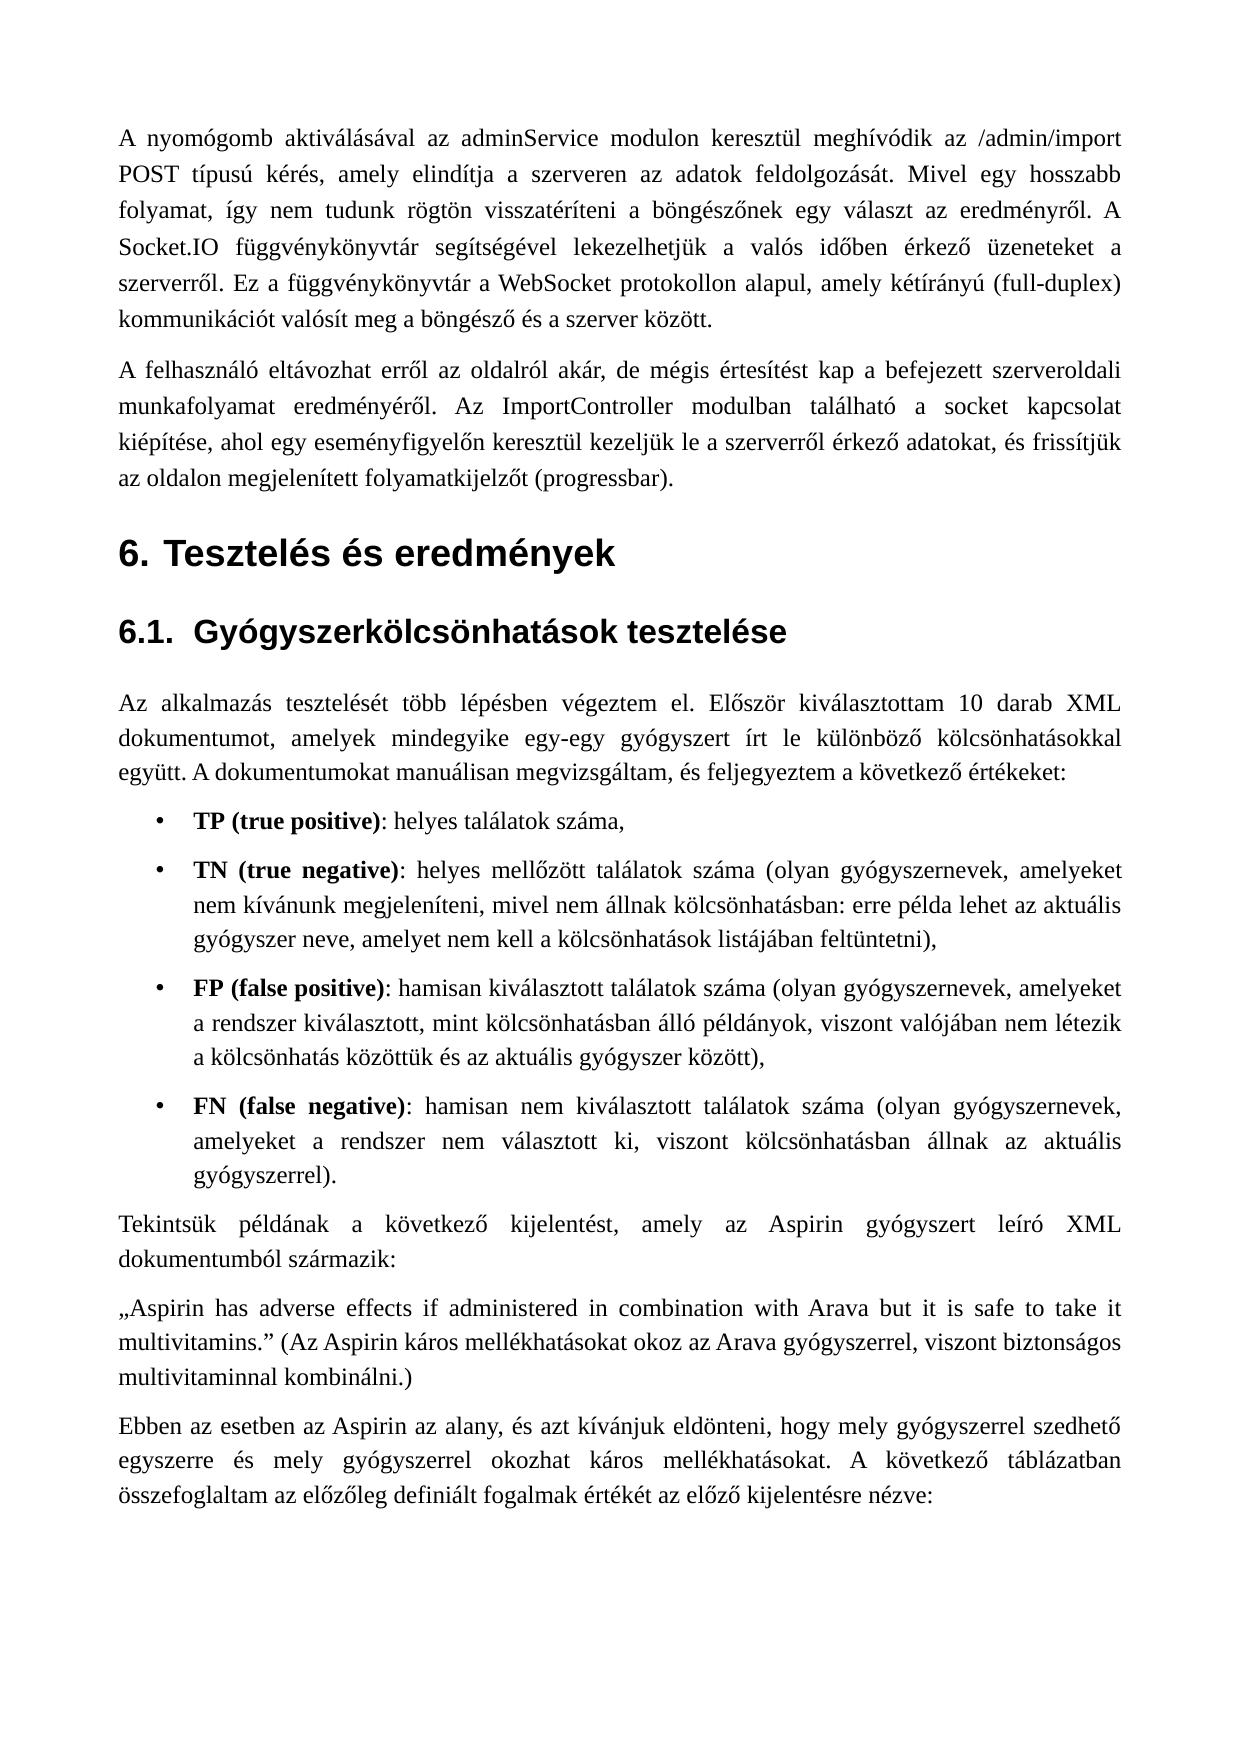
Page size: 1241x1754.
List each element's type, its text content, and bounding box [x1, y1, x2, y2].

list TP (true positive): helyes találatok száma, [156, 806, 1122, 835]
text „Aspirin has adverse effects if administered in combination with Arava but it is safe to take it multivitamins.” (Az Aspirin káros mellékhatásokat okoz az Arava gyógyszerrel, viszont biztonságos multivitaminnal kombinálni.) [118, 1293, 1122, 1391]
list TN (true negative): helyes mellőzött találatok száma (olyan gyógyszernevek, amelyeket nem kívánunk megjeleníteni, mivel nem állnak kölcsönhatásban: erre példa lehet az aktuális gyógyszer neve, amelyet nem kell a kölcsönhatások listájában feltüntetni), [156, 855, 1122, 953]
title Ebben az esetben az Aspirin az alany, és azt kívánjuk eldönteni, hogy mely gyógyszerrel szedhető egyszerre és mely gyógyszerrel okozhat káros mellékhatásokat. A következő táblázatban összefoglaltam az előzőleg definiált fogalmak értékét az előző kijelentésre nézve: [118, 1411, 1122, 1509]
subtitle Tesztelés és eredmények [118, 531, 1122, 575]
text A felhasználó eltávozhat erről az oldalról akár, de mégis értesítést kap a befejezett szerveroldali munkafolyamat eredményéről. Az ImportController modulban található a socket kapcsolat kiépítése, ahol egy eseményfigyelőn keresztül kezeljük le a szerverről érkező adatokat, és frissítjük az oldalon megjelenített folyamatkijelzőt (progressbar). [118, 349, 1122, 493]
text A nyomógomb aktiválásával az adminService modulon keresztül meghívódik az /admin/import POST típusú kérés, amely elindítja a szerveren az adatok feldolgozását. Mivel egy hosszabb folyamat, így nem tudunk rögtön visszatéríteni a böngészőnek egy választ az eredményről. A Socket.IO függvénykönyvtár segítségével lekezelhetjük a valós időben érkező üzeneteket a szerverről. Ez a függvénykönyvtár a WebSocket protokollon alapul, amely kétírányú (full-duplex) kommunikációt valósít meg a böngésző és a szerver között. [118, 118, 1122, 334]
list FN (false negative): hamisan nem kiválasztott találatok száma (olyan gyógyszernevek, amelyeket a rendszer nem választott ki, viszont kölcsönhatásban állnak az aktuális gyógyszerrel). [156, 1091, 1122, 1189]
text Az alkalmazás tesztelését több lépésben végeztem el. Először kiválasztottam 10 darab XML dokumentumot, amelyek mindegyike egy-egy gyógyszert írt le különböző kölcsönhatásokkal együtt. A dokumentumokat manuálisan megvizsgáltam, és feljegyeztem a következő értékeket: [118, 688, 1122, 786]
text Tekintsük példának a következő kijelentést, amely az Aspirin gyógyszert leíró XML dokumentumból származik: [118, 1209, 1122, 1273]
subtitle Gyógyszerkölcsönhatások tesztelése [118, 612, 1122, 651]
list FP (false positive): hamisan kiválasztott találatok száma (olyan gyógyszernevek, amelyeket a rendszer kiválasztott, mint kölcsönhatásban álló példányok, viszont valójában nem létezik a kölcsönhatás közöttük és az aktuális gyógyszer között), [156, 973, 1122, 1071]
